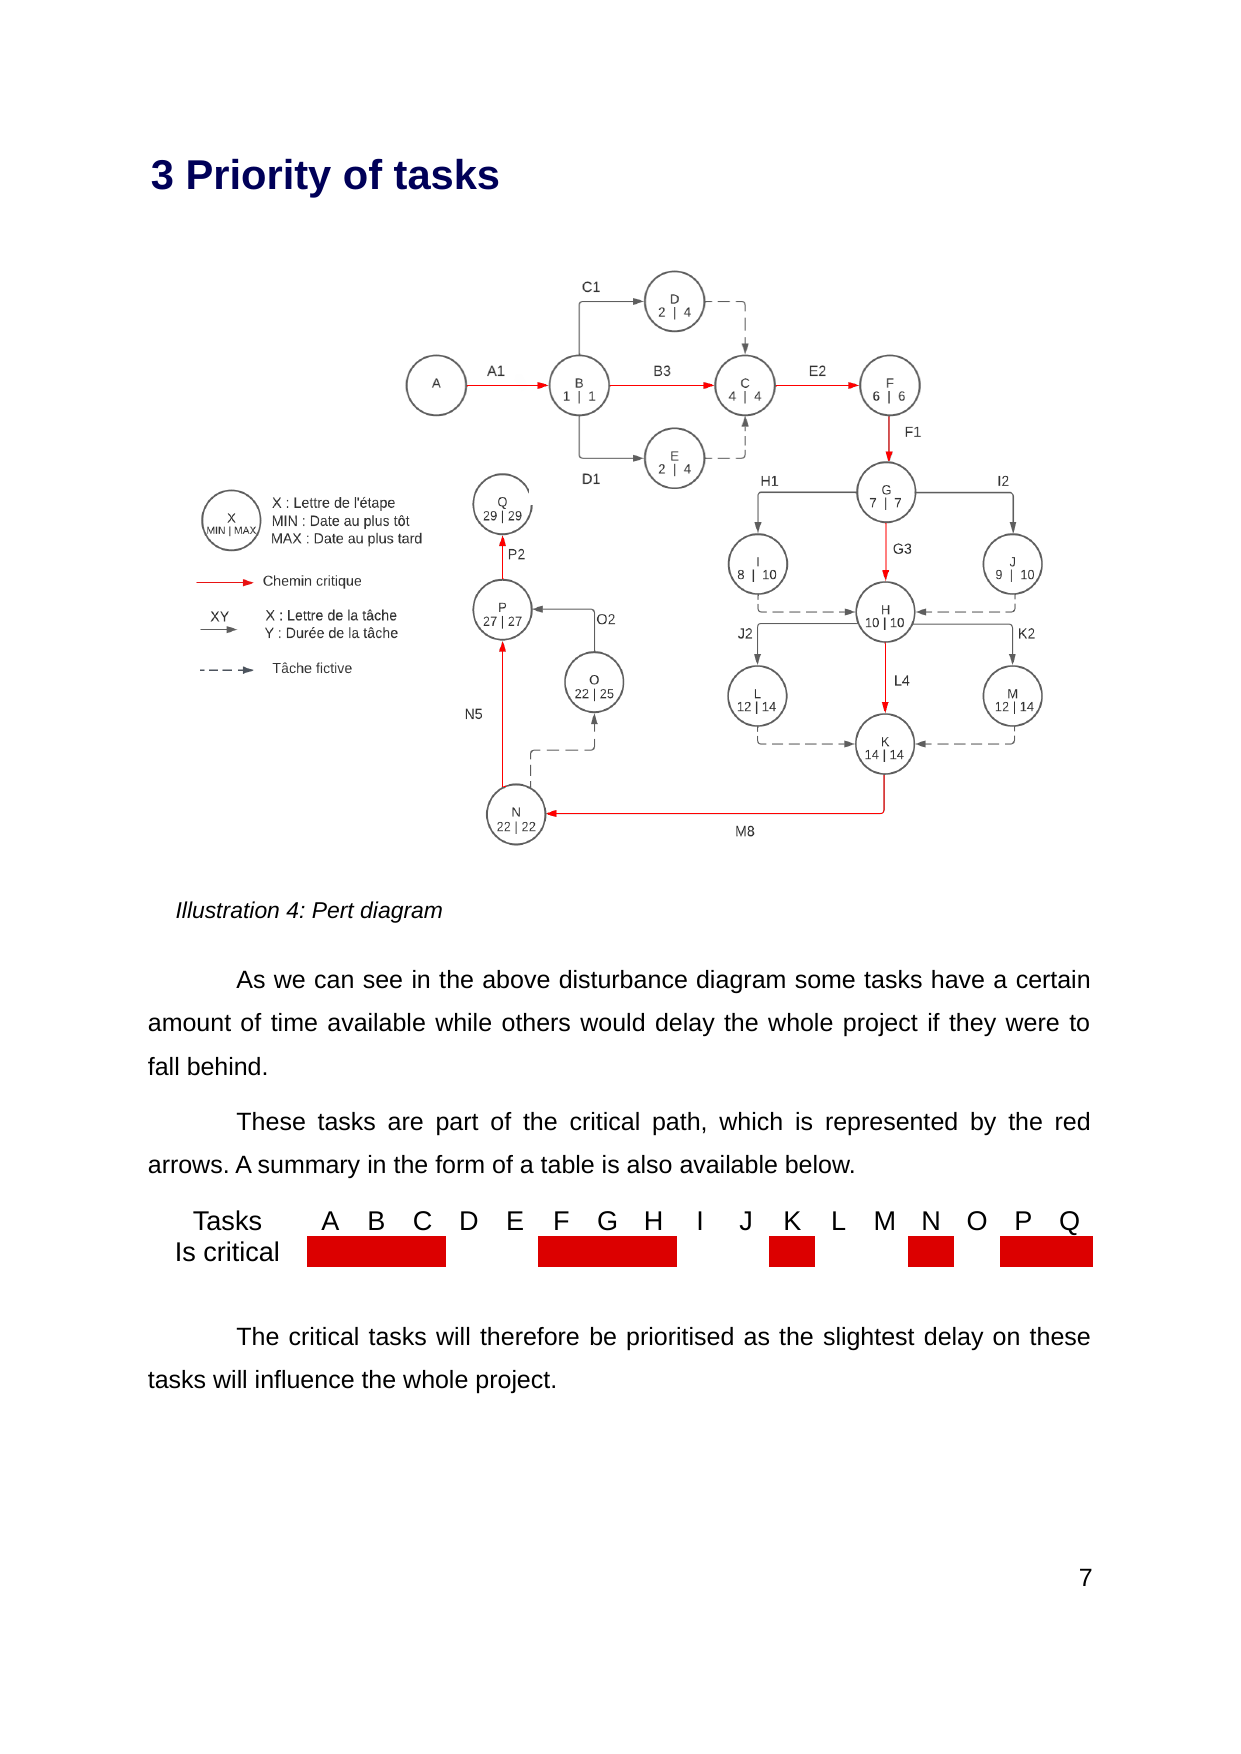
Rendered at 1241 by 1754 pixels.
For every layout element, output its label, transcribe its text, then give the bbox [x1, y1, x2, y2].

table_cell [908, 1236, 954, 1267]
table_cell [584, 1236, 630, 1267]
table_header I [677, 1205, 723, 1236]
table_cell [630, 1236, 677, 1267]
table_cell [399, 1236, 446, 1267]
table_cell [307, 1236, 353, 1267]
table_header J [723, 1205, 769, 1236]
subtitle [175, 923, 1085, 939]
table_cell [1000, 1236, 1046, 1267]
table_header M [861, 1205, 908, 1236]
table_header B [353, 1205, 399, 1236]
table_cell Is critical [148, 1236, 307, 1267]
picture [178, 252, 1085, 884]
table_cell [677, 1236, 723, 1267]
text The critical tasks will therefore be prioritised as the slightest delay on these tasks will influence the whole project. [148, 1322, 1093, 1394]
table_header G [584, 1205, 630, 1236]
table_cell [769, 1236, 815, 1267]
subtitle Priority of tasks [148, 148, 1093, 201]
table_header H [630, 1205, 677, 1236]
table_header L [815, 1205, 861, 1236]
table_cell [492, 1236, 538, 1267]
table_cell [954, 1236, 1000, 1267]
table_header O [954, 1205, 1000, 1236]
table_header E [492, 1205, 538, 1236]
text Illustration 4: Pert diagram [175, 243, 1085, 923]
table_cell [538, 1236, 584, 1267]
table_cell [1046, 1236, 1093, 1267]
table_header K [769, 1205, 815, 1236]
table_header Q [1046, 1205, 1093, 1236]
text As we can see in the above disturbance diagram some tasks have a certain amount of time available while others would delay the whole project if they were to fall behind. [148, 225, 1093, 1080]
table_header A [307, 1205, 353, 1236]
table_header N [908, 1205, 954, 1236]
table_header C [399, 1205, 446, 1236]
table_header D [446, 1205, 492, 1236]
table_header P [1000, 1205, 1046, 1236]
table_header F [538, 1205, 584, 1236]
table_cell [353, 1236, 399, 1267]
table_header Tasks [148, 1205, 307, 1236]
table_cell [446, 1236, 492, 1267]
table_cell [723, 1236, 769, 1267]
text These tasks are part of the critical path, which is represented by the red arrows. A summary in the form of a table is also available below. [148, 1106, 1093, 1178]
table_cell [861, 1236, 908, 1267]
table_cell [815, 1236, 861, 1267]
